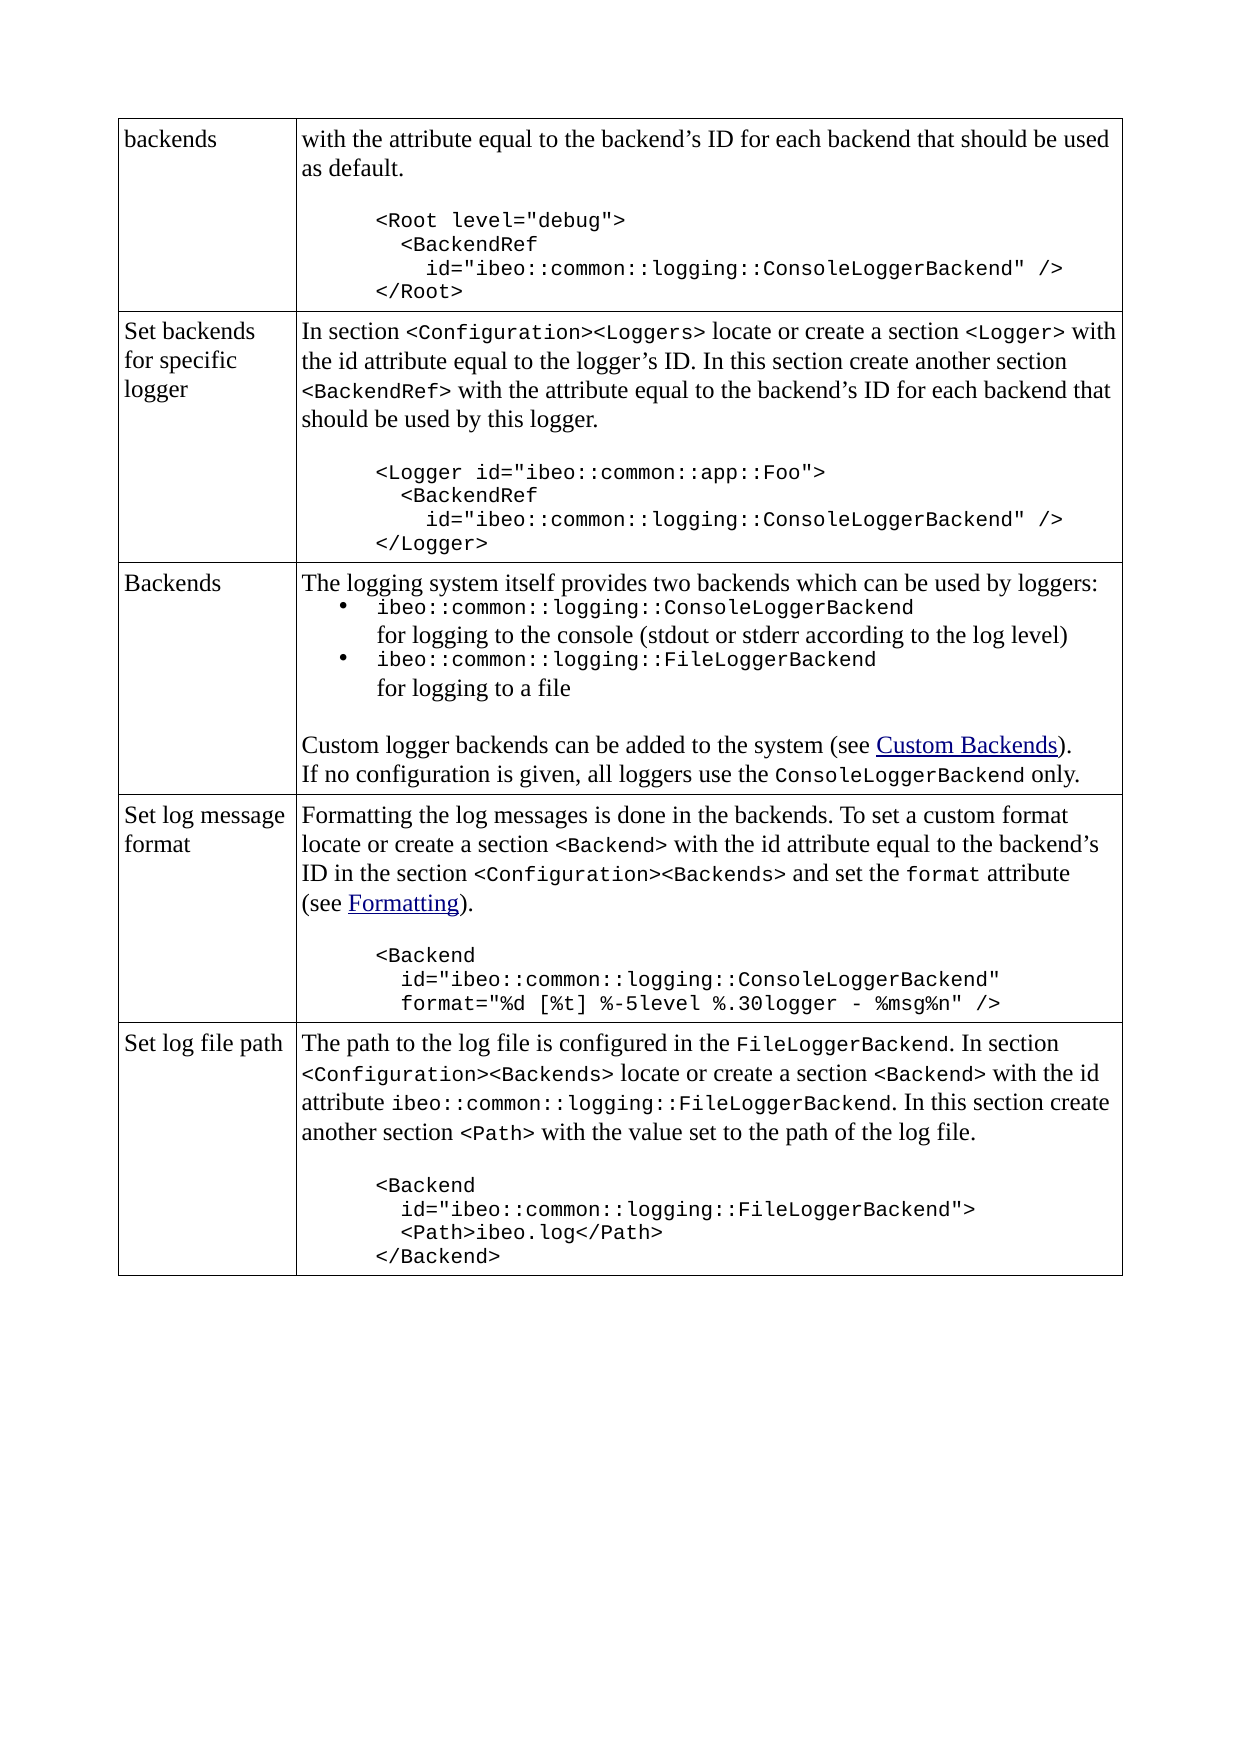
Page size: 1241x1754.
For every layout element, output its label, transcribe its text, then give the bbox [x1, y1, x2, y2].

table_cell Formatting the log messages is done in the backends. To set a custom format locate or create a section <Backend> with the id attribute equal to the backend’s ID in the section <Configuration><Backends> and set the format attribute (see Formatting). <Backend id="ibeo::common::logging::ConsoleLoggerBackend" format="%d [%t] %-5level %.30logger - %msg%n" /> [297, 795, 1122, 1022]
table_cell Set log message format [119, 795, 296, 1022]
table_cell Set log file path [119, 1023, 296, 1275]
table_cell In section <Configuration><Loggers> locate or create a section <Logger> with the id attribute equal to the logger’s ID. In this section create another section <BackendRef> with the attribute equal to the backend’s ID for each backend that should be used by this logger. <Logger id="ibeo::common::app::Foo"> <BackendRef id="ibeo::common::logging::ConsoleLoggerBackend" /> </Logger> [297, 312, 1122, 562]
table_cell The path to the log file is configured in the FileLoggerBackend. In section <Configuration><Backends> locate or create a section <Backend> with the id attribute ibeo::common::logging::FileLoggerBackend. In this section create another section <Path> with the value set to the path of the log file. <Backend id="ibeo::common::logging::FileLoggerBackend"> <Path>ibeo.log</Path> </Backend> [297, 1023, 1122, 1275]
table_cell Set backends for specific logger [119, 312, 296, 562]
table_cell backends [119, 119, 296, 311]
table_cell Backends [119, 563, 296, 794]
table_cell The logging system itself provides two backends which can be used by loggers: ibeo::common::logging::ConsoleLoggerBackend for logging to the console (stdout or stderr according to the log level) ibeo::common::logging::FileLoggerBackend for logging to a file Custom logger backends can be added to the system (see Custom Backends). If no configuration is given, all loggers use the ConsoleLoggerBackend only. [297, 563, 1122, 794]
table_cell with the attribute equal to the backend’s ID for each backend that should be used as default. <Root level="debug"> <BackendRef id="ibeo::common::logging::ConsoleLoggerBackend" /> </Root> [297, 119, 1122, 311]
